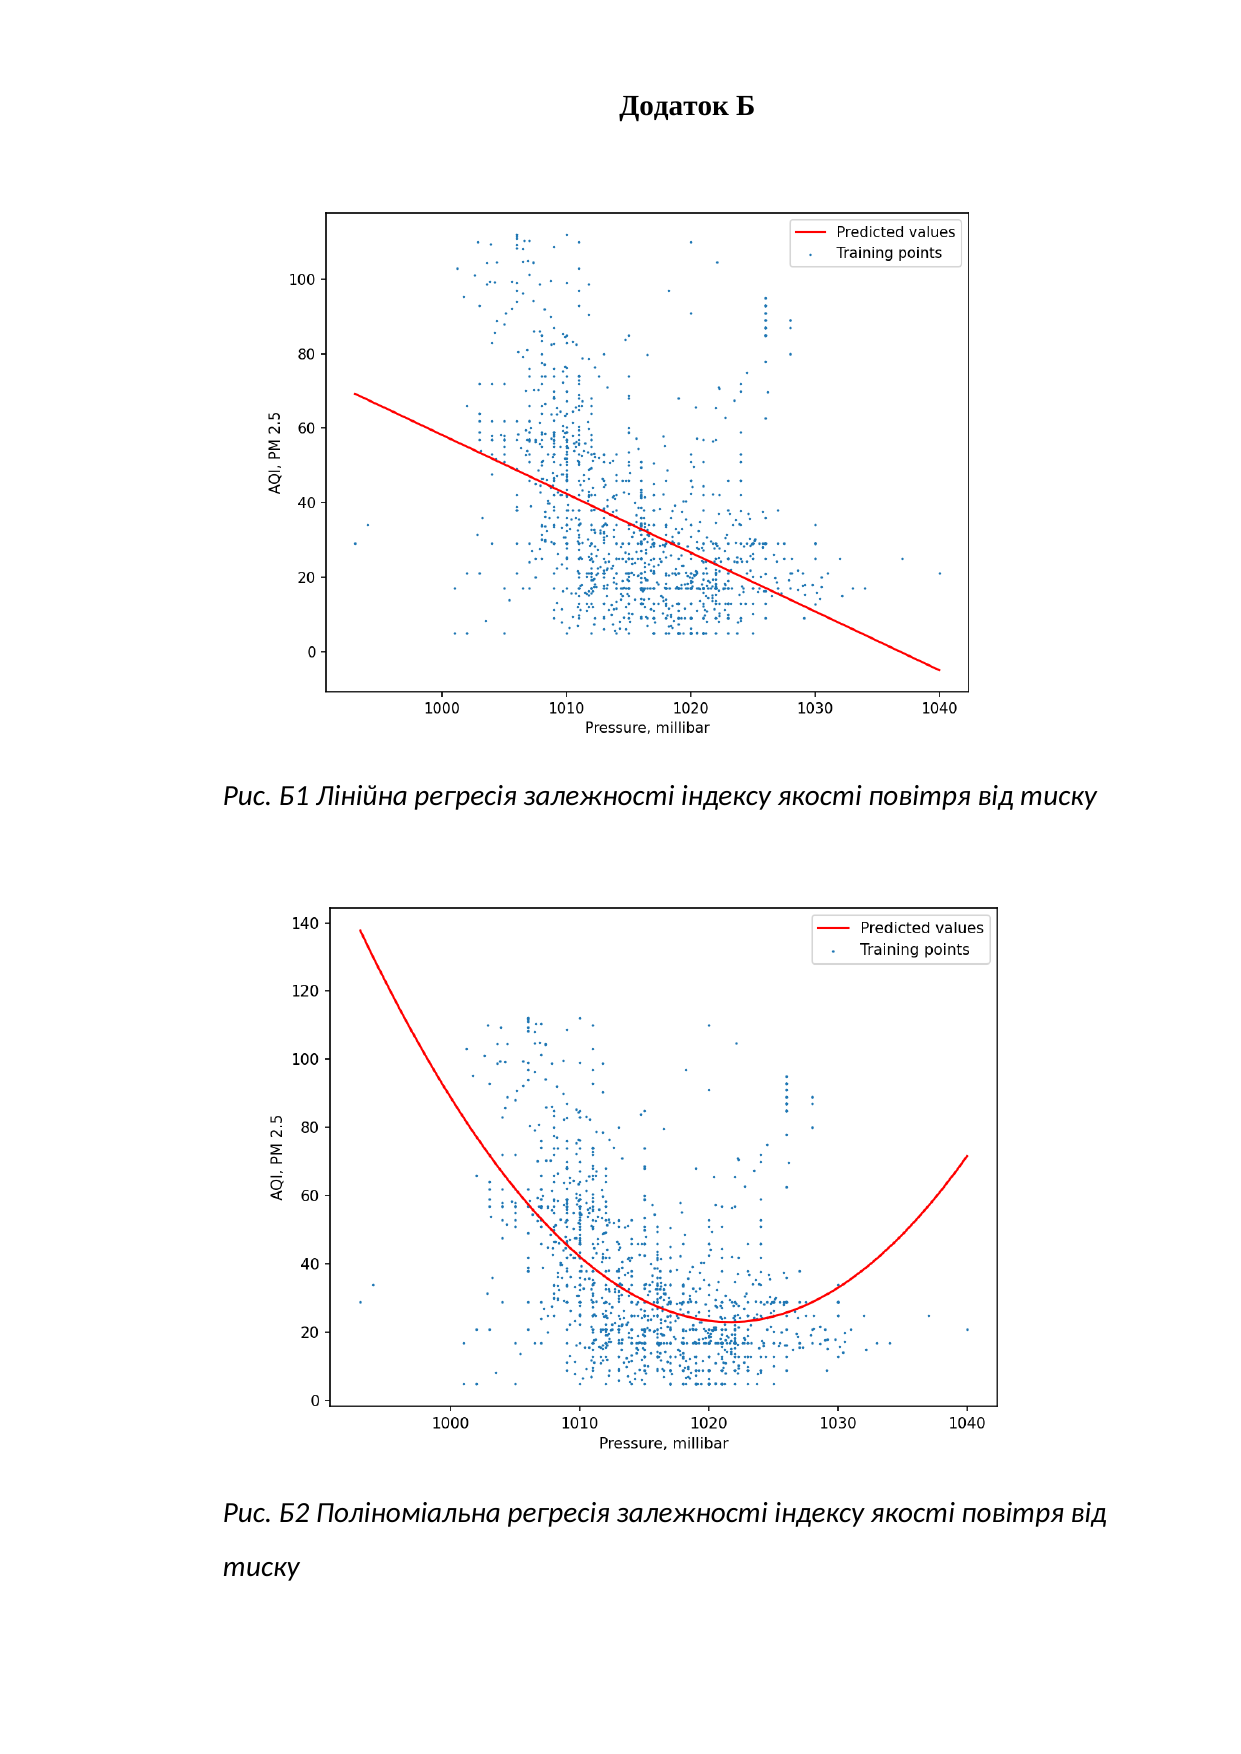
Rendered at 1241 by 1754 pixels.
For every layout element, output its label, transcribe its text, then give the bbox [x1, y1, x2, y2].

picture [222, 830, 1083, 1477]
text Рис. Б1 Лінійна регресія залежності індексу якості повітря від тиску [223, 777, 1152, 813]
text Додаток Б [223, 88, 1152, 122]
text Рис. Б2 Поліноміальна регресія залежності індексу якості повітря від тиску [223, 1494, 1152, 1583]
picture [222, 138, 1050, 760]
